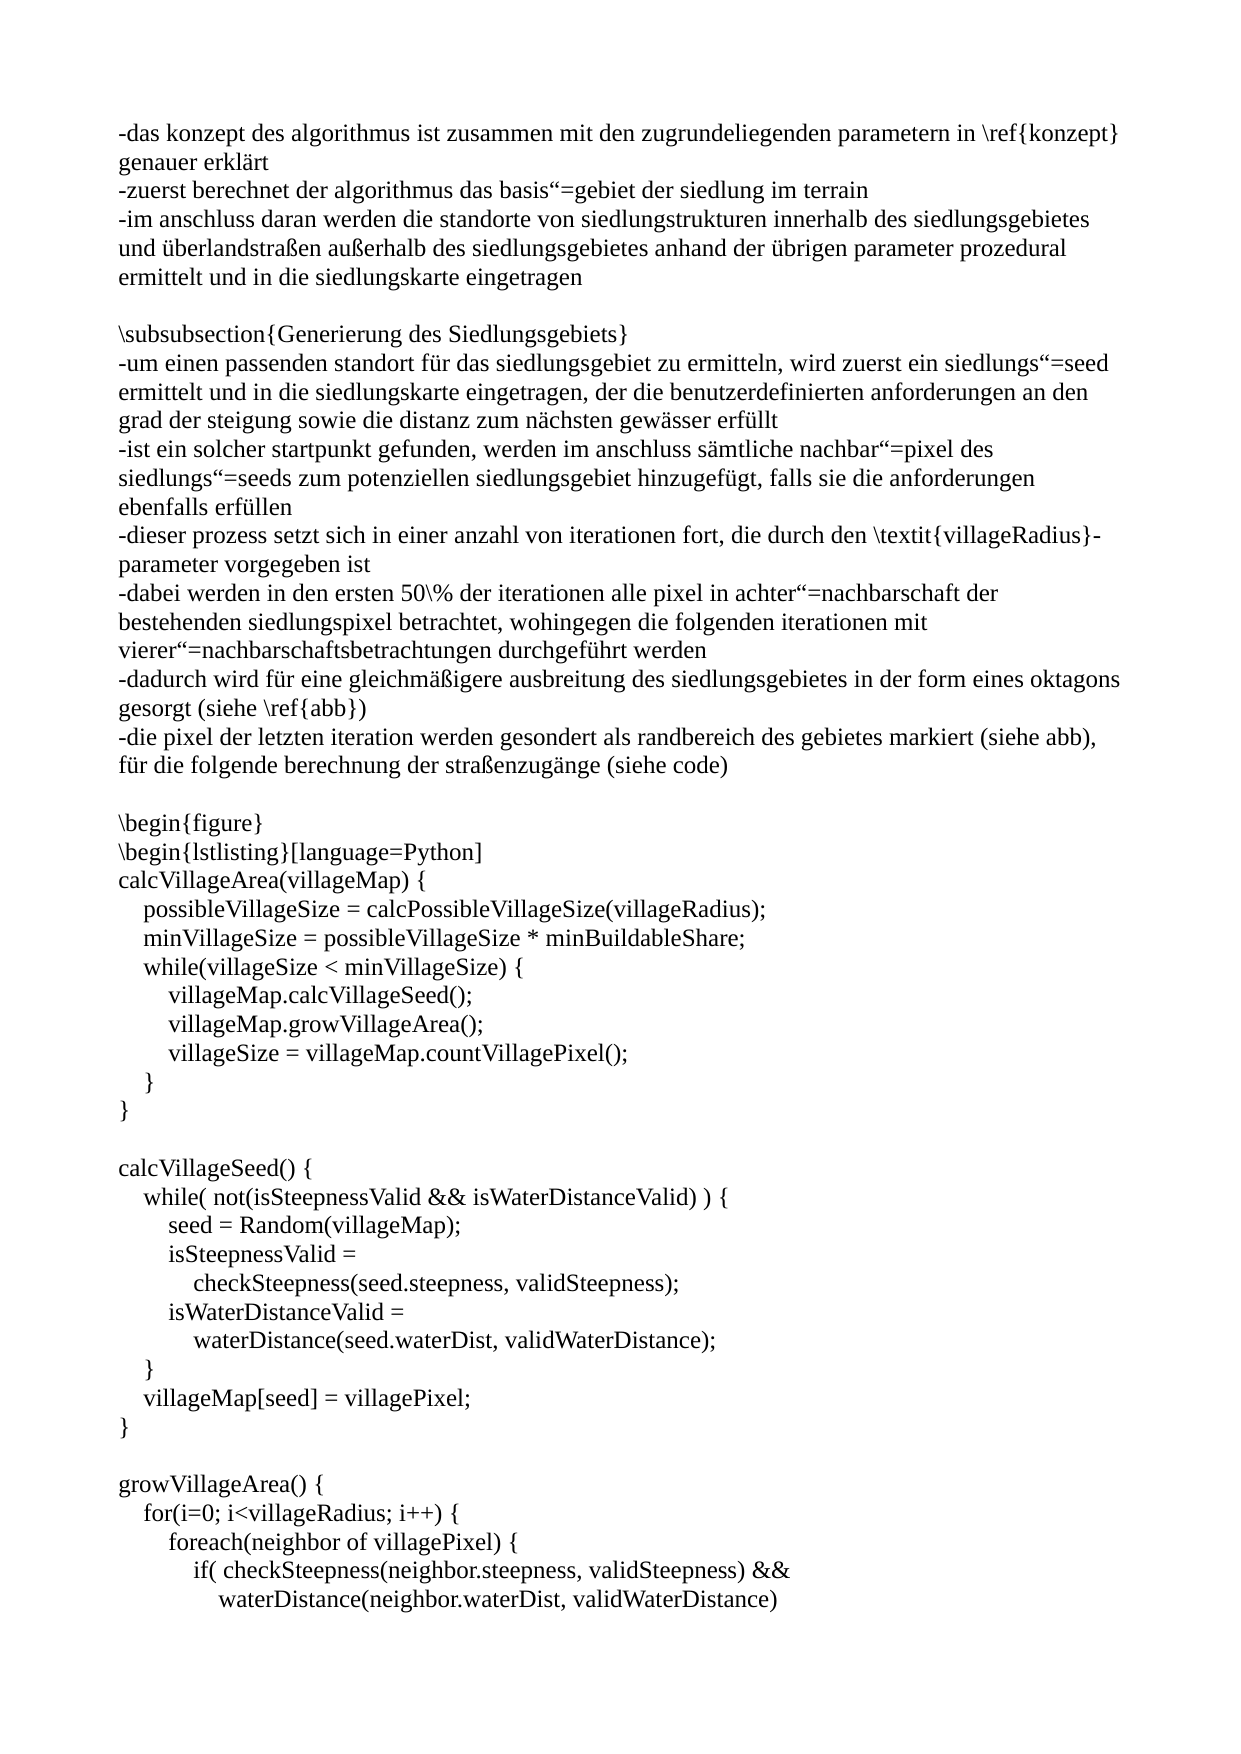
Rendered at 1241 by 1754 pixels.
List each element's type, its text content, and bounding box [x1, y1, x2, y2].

text -dieser prozess setzt sich in einer anzahl von iterationen fort, die durch den \textit{villageRadius}-parameter vorgegeben ist [118, 521, 1122, 578]
text -das konzept des algorithmus ist zusammen mit den zugrundeliegenden parametern in \ref{konzept} genauer erklärt [118, 118, 1122, 176]
text \subsubsection{Generierung des Siedlungsgebiets} [118, 291, 1122, 348]
text -dabei werden in den ersten 50\% der iterationen alle pixel in achter“=nachbarschaft der bestehenden siedlungspixel betrachtet, wohingegen die folgenden iterationen mit vierer“=nachbarschaftsbetrachtungen durchgeführt werden [118, 578, 1122, 664]
text -zuerst berechnet der algorithmus das basis“=gebiet der siedlung im terrain [118, 176, 1122, 204]
text -um einen passenden standort für das siedlungsgebiet zu ermitteln, wird zuerst ein siedlungs“=seed ermittelt und in die siedlungskarte eingetragen, der die benutzerdefinierten anforderungen an den grad der steigung sowie die distanz zum nächsten gewässer erfüllt [118, 348, 1122, 434]
text -im anschluss daran werden die standorte von siedlungstrukturen innerhalb des siedlungsgebietes und überlandstraßen außerhalb des siedlungsgebietes anhand der übrigen parameter prozedural ermittelt und in die siedlungskarte eingetragen [118, 204, 1122, 291]
text -dadurch wird für eine gleichmäßigere ausbreitung des siedlungsgebietes in der form eines oktagons gesorgt (siehe \ref{abb}) [118, 664, 1122, 722]
text -ist ein solcher startpunkt gefunden, werden im anschluss sämtliche nachbar“=pixel des siedlungs“=seeds zum potenziellen siedlungsgebiet hinzugefügt, falls sie die anforderungen ebenfalls erfüllen [118, 434, 1122, 521]
text -die pixel der letzten iteration werden gesondert als randbereich des gebietes markiert (siehe abb), für die folgende berechnung der straßenzugänge (siehe code) \begin{figure} \begin{lstlisting}[language=Python] calcVillageArea(villageMap) { possibleVillageSize = calcPossibleVillageSize(villageRadius); minVillageSize = possibleVillageSize * minBuildableShare; while(villageSize < minVillageSize) { villageMap.calcVillageSeed(); villageMap.growVillageArea(); villageSize = villageMap.countVillagePixel(); } } calcVillageSeed() { while( not(isSteepnessValid && isWaterDistanceValid) ) { seed = Random(villageMap); isSteepnessValid = checkSteepness(seed.steepness, validSteepness); isWaterDistanceValid = waterDistance(seed.waterDist, validWaterDistance); } villageMap[seed] = villagePixel; } growVillageArea() { for(i=0; i<villageRadius; i++) { foreach(neighbor of villagePixel) { if( checkSteepness(neighbor.steepness, validSteepness) && waterDistance(neighbor.waterDist, validWaterDistance) [118, 722, 1122, 1613]
